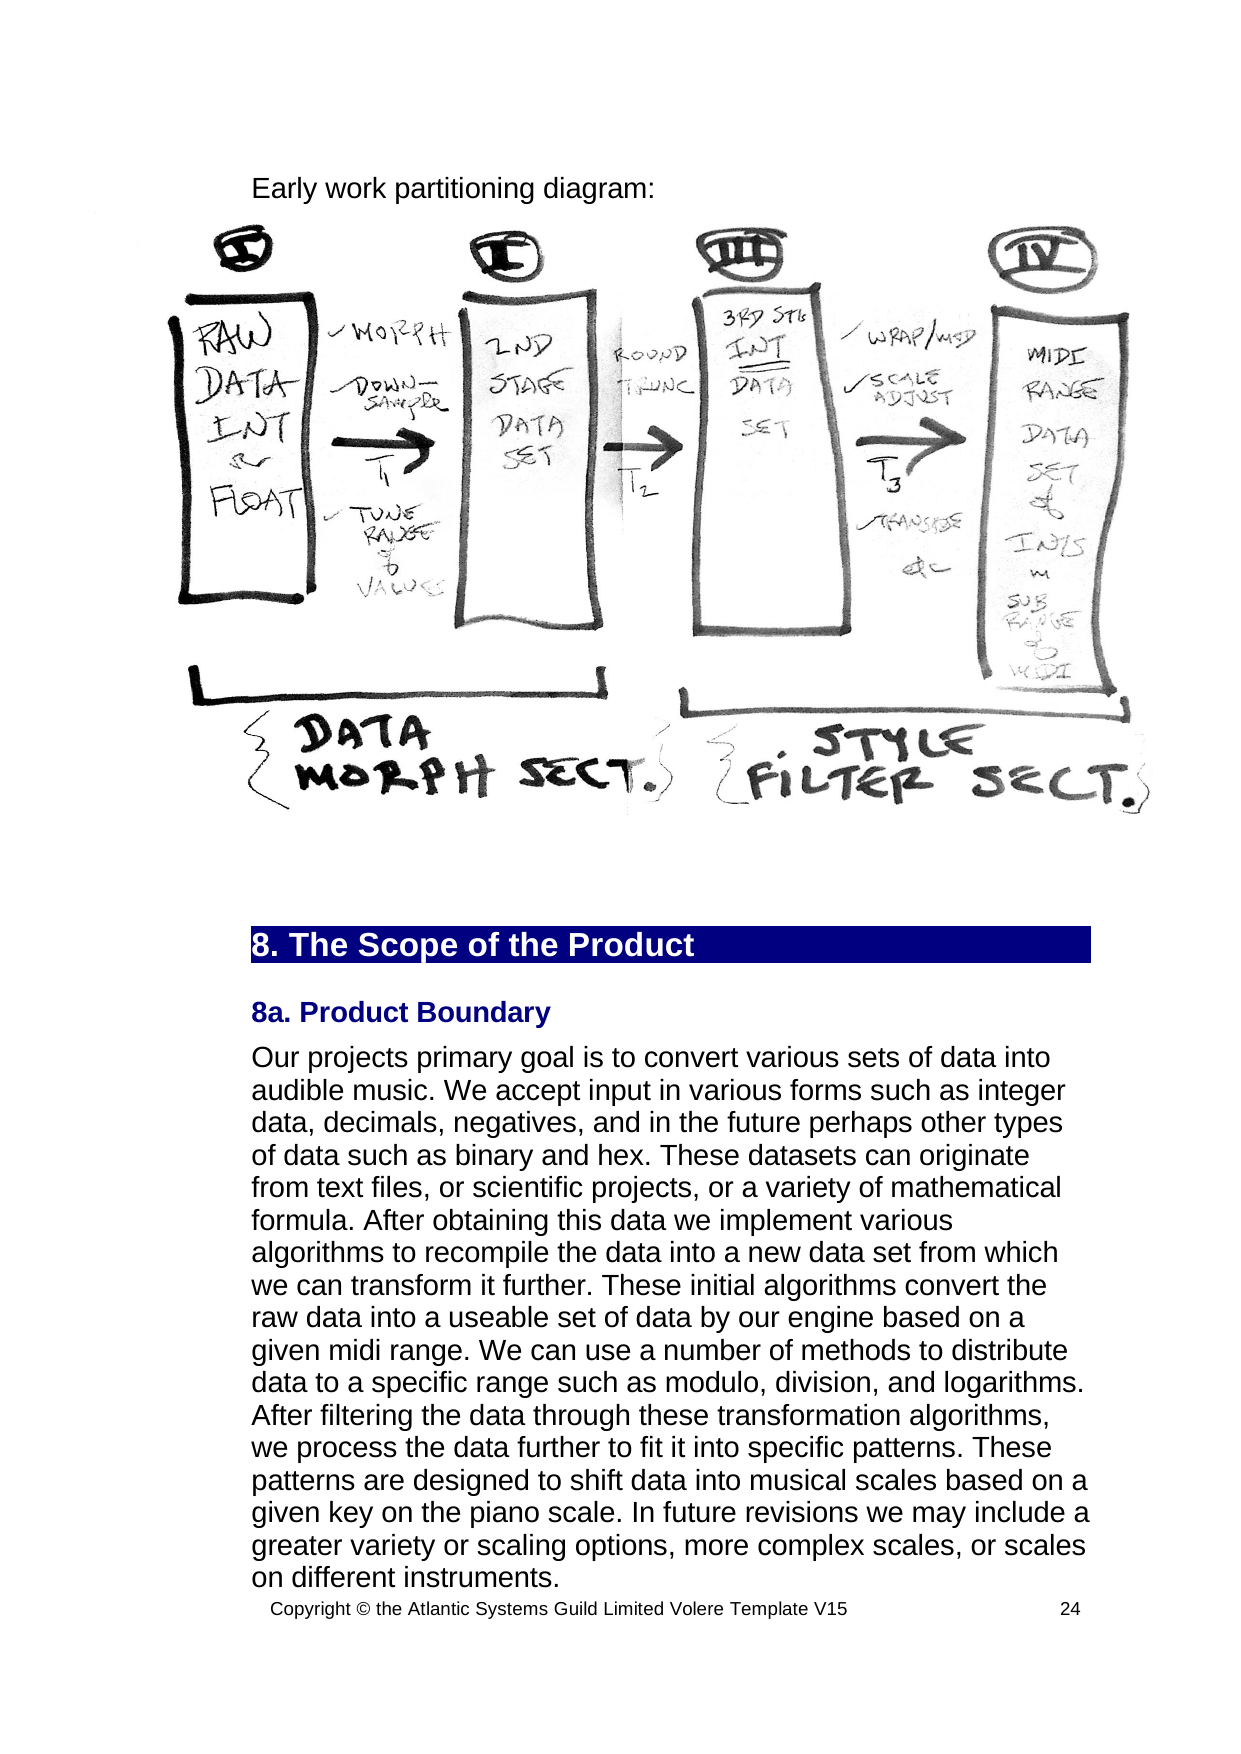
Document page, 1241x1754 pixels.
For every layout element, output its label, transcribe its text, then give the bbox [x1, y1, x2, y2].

subtitle Our projects primary goal is to convert various sets of data into audible music. We accept input in various forms such as integer data, decimals, negatives, and in the future perhaps other types of data such as binary and hex. These datasets can originate from text files, or scientific projects, or a variety of mathematical formula. After obtaining this data we implement various algorithms to recompile the data into a new data set from which we can transform it further. These initial algorithms convert the raw data into a useable set of data by our engine based on a given midi range. We can use a number of methods to distribute data to a specific range such as modulo, division, and logarithms. After filtering the data through these transformation algorithms, we process the data further to fit it into specific patterns. These patterns are designed to shift data into musical scales based on a given key on the piano scale. In future revisions we may include a greater variety or scaling options, more complex scales, or scales on different instruments. [251, 1041, 1091, 1594]
subtitle Early work partitioning diagram: [251, 172, 1091, 204]
subtitle 8a. Product Boundary [251, 996, 1091, 1029]
subtitle 8. The Scope of the Product [251, 926, 1091, 963]
picture [90, 209, 1154, 815]
